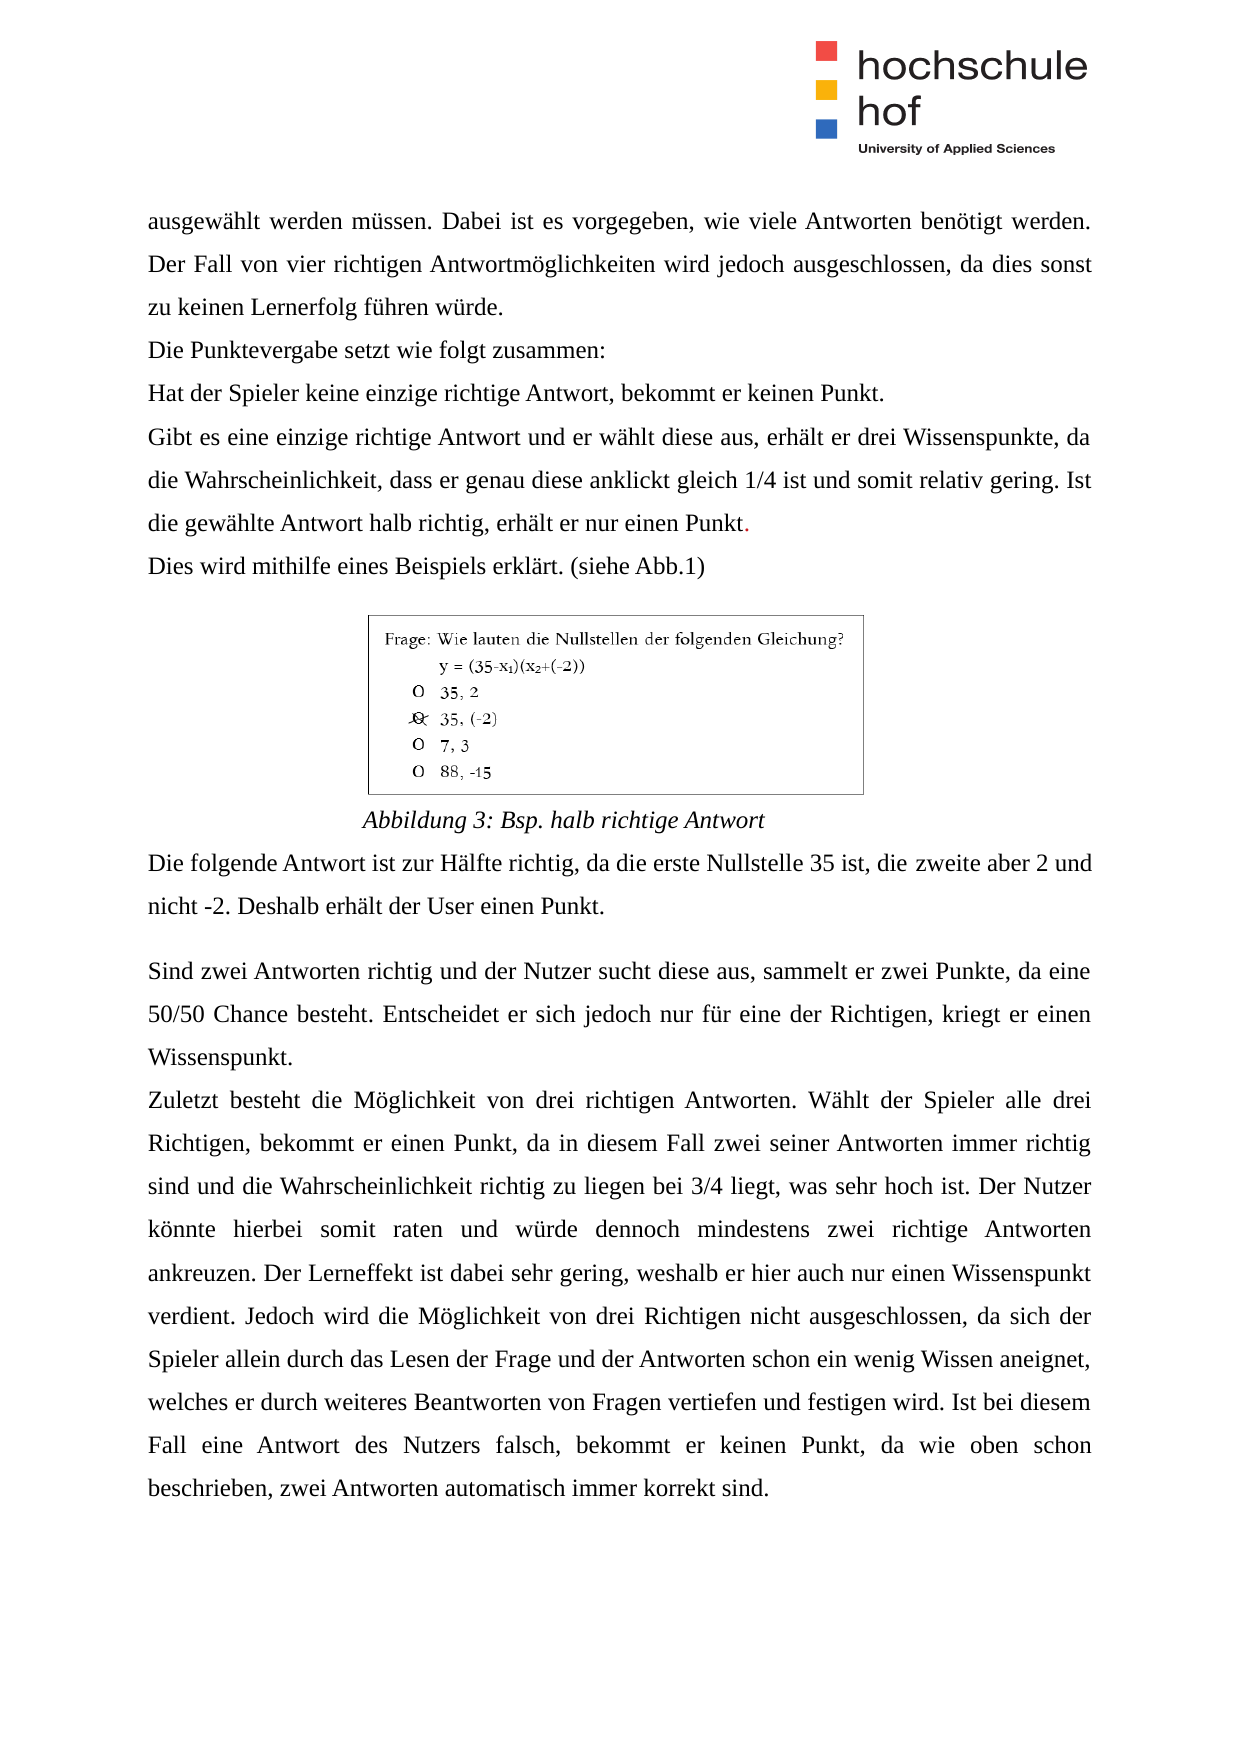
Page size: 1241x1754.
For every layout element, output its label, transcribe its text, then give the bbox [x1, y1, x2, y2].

picture [815, 41, 1087, 155]
text Hat der Spieler keine einzige richtige Antwort, bekommt er keinen Punkt. [148, 378, 1092, 407]
text Abbildung 3: Bsp. halb richtige Antwort [363, 800, 868, 833]
text Die Punktevergabe setzt wie folgt zusammen: [148, 335, 1092, 364]
text Zuletzt besteht die Möglichkeit von drei richtigen Antworten. Wählt der Spieler alle drei Richtigen, bekommt er einen Punkt, da in diesem Fall zwei seiner Antworten immer richtig sind und die Wahrscheinlichkeit richtig zu liegen bei 3/4 liegt, was sehr hoch ist. Der Nutzer könnte hierbei somit raten und würde dennoch mindestens zwei richtige Antworten ankreuzen. Der Lerneffekt ist dabei sehr gering, weshalb er hier auch nur einen Wissenspunkt verdient. Jedoch wird die Möglichkeit von drei Richtigen nicht ausgeschlossen, da sich der Spieler allein durch das Lesen der Frage und der Antworten schon ein wenig Wissen aneignet, welches er durch weiteres Beantworten von Fragen vertiefen und festigen wird. Ist bei diesem Fall eine Antwort des Nutzers falsch, bekommt er keinen Punkt, da wie oben schon beschrieben, zwei Antworten automatisch immer korrekt sind. [148, 1085, 1092, 1502]
text ausgewählt werden müssen. Dabei ist es vorgegeben, wie viele Antworten benötigt werden. Der Fall von vier richtigen Antwortmöglichkeiten wird jedoch ausgeschlossen, da dies sonst zu keinen Lernerfolg führen würde. [148, 206, 1092, 321]
text Sind zwei Antworten richtig und der Nutzer sucht diese aus, sammelt er zwei Punkte, da eine 50/50 Chance besteht. Entscheidet er sich jedoch nur für eine der Richtigen, kriegt er einen Wissenspunkt. [148, 956, 1092, 1071]
text Dies wird mithilfe eines Beispiels erklärt. (siehe Abb.1) [148, 551, 1092, 580]
picture [362, 610, 869, 800]
text Die folgende Antwort ist zur Hälfte richtig, da die erste Nullstelle 35 ist, die zweite aber 2 und nicht -2. Deshalb erhält der User einen Punkt. [148, 594, 1092, 920]
text Gibt es eine einzige richtige Antwort und er wählt diese aus, erhält er drei Wissenspunkte, da die Wahrscheinlichkeit, dass er genau diese anklickt gleich 1/4 ist und somit relativ gering. Ist die gewählte Antwort halb richtig, erhält er nur einen Punkt. [148, 422, 1092, 537]
